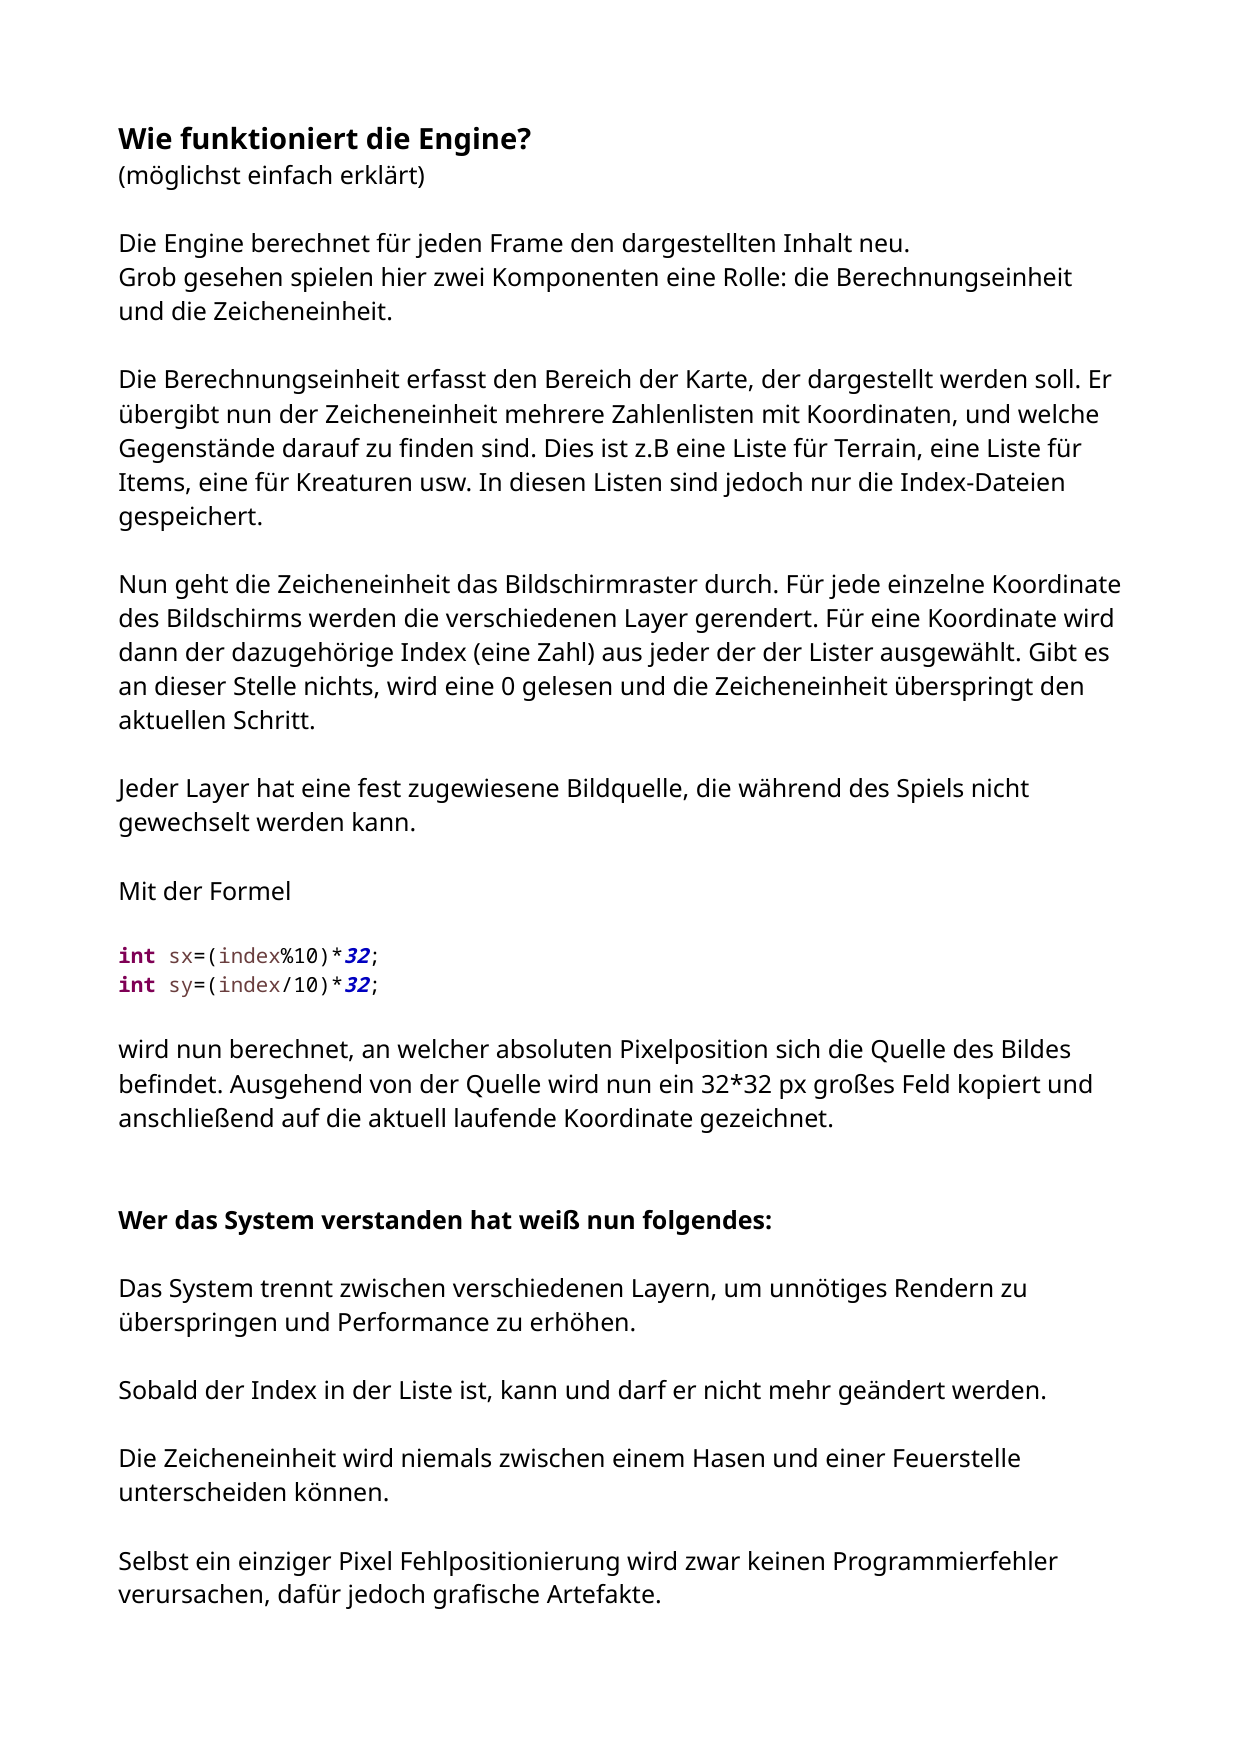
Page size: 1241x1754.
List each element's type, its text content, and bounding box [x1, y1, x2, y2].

text Wie funktioniert die Engine? [118, 118, 1122, 158]
text Nun geht die Zeicheneinheit das Bildschirmraster durch. Für jede einzelne Koordinate des Bildschirms werden die verschiedenen Layer gerendert. Für eine Koordinate wird dann der dazugehörige Index (eine Zahl) aus jeder der der Lister ausgewählt. Gibt es an dieser Stelle nichts, wird eine 0 gelesen und die Zeicheneinheit überspringt den aktuellen Schritt. [118, 567, 1122, 737]
text Das System trennt zwischen verschiedenen Layern, um unnötiges Rendern zu überspringen und Performance zu erhöhen. [118, 1271, 1122, 1339]
text Die Zeicheneinheit wird niemals zwischen einem Hasen und einer Feuerstelle unterscheiden können. [118, 1441, 1122, 1509]
text Selbst ein einziger Pixel Fehlpositionierung wird zwar keinen Programmierfehler verursachen, dafür jedoch grafische Artefakte. [118, 1543, 1122, 1611]
text Die Berechnungseinheit erfasst den Bereich der Karte, der dargestellt werden soll. Er übergibt nun der Zeicheneinheit mehrere Zahlenlisten mit Koordinaten, und welche Gegenstände darauf zu finden sind. Dies ist z.B eine Liste für Terrain, eine Liste für Items, eine für Kreaturen usw. In diesen Listen sind jedoch nur die Index-Dateien gespeichert. [118, 362, 1122, 532]
text int sx=(index%10)*32; [118, 941, 1122, 970]
text Die Engine berechnet für jeden Frame den dargestellten Inhalt neu. [118, 226, 1122, 260]
text int sy=(index/10)*32; [118, 970, 1122, 998]
text (möglichst einfach erklärt) [118, 158, 1122, 192]
text Grob gesehen spielen hier zwei Komponenten eine Rolle: die Berechnungseinheit und die Zeicheneinheit. [118, 260, 1122, 328]
text Wer das System verstanden hat weiß nun folgendes: [118, 1202, 1122, 1237]
text Mit der Formel [118, 873, 1122, 907]
text Jeder Layer hat eine fest zugewiesene Bildquelle, die während des Spiels nicht gewechselt werden kann. [118, 771, 1122, 839]
text Sobald der Index in der Liste ist, kann und darf er nicht mehr geändert werden. [118, 1373, 1122, 1407]
text wird nun berechnet, an welcher absoluten Pixelposition sich die Quelle des Bildes befindet. Ausgehend von der Quelle wird nun ein 32*32 px großes Feld kopiert und anschließend auf die aktuell laufende Koordinate gezeichnet. [118, 1032, 1122, 1134]
